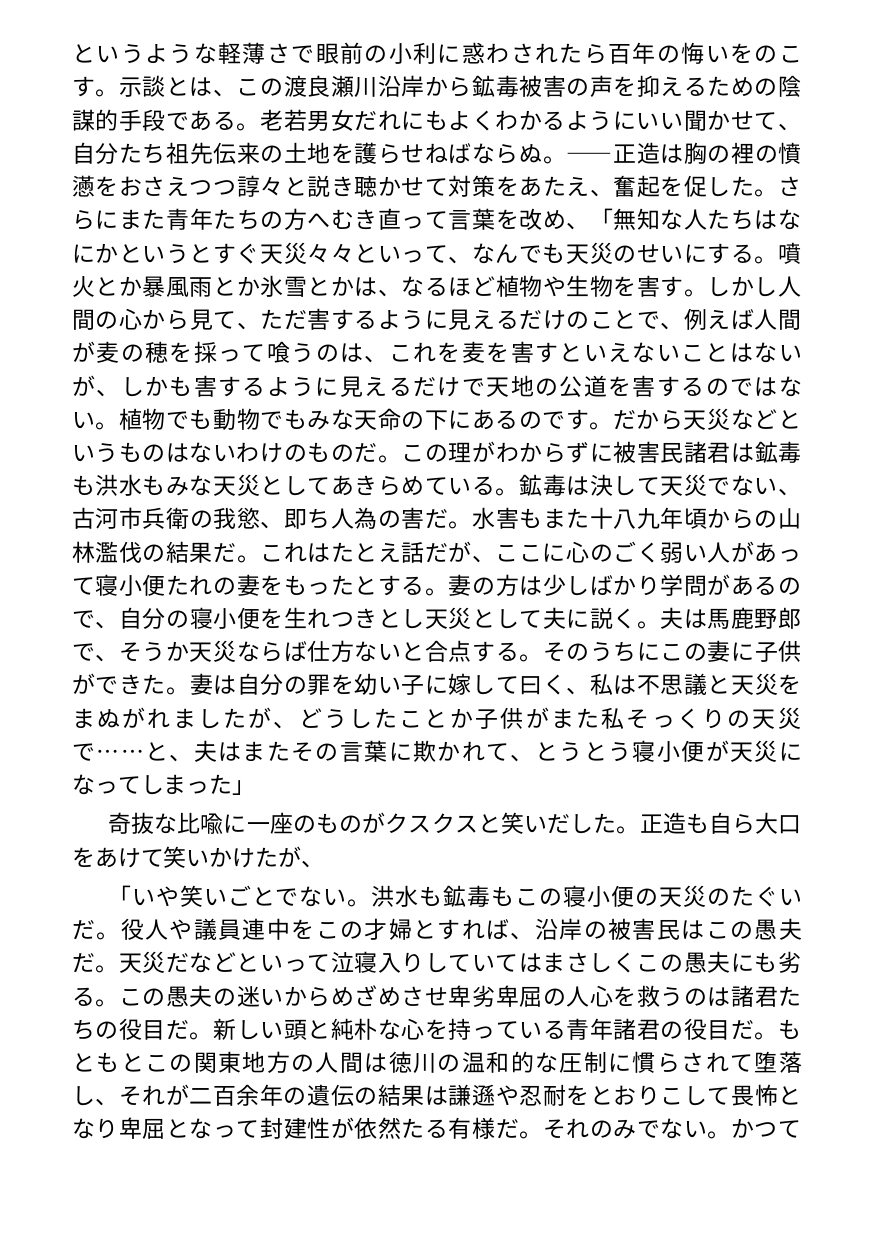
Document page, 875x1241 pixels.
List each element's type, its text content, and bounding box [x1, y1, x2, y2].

text というような軽薄さで眼前の小利に惑わされたら百年の悔いをのこす。示談とは、この渡良瀬川沿岸から鉱毒被害の声を抑えるための陰謀的手段である。老若男女だれにもよくわかるようにいい聞かせて、自分たち祖先伝来の土地を護らせねばならぬ。――正造は胸の裡の憤懣をおさえつつ諄々と説き聴かせて対策をあたえ、奮起を促した。さらにまた青年たちの方へむき直って言葉を改め、「無知な人たちはなにかというとすぐ天災々々といって、なんでも天災のせいにする。噴火とか暴風雨とか氷雪とかは、なるほど植物や生物を害す。しかし人間の心から見て、ただ害するように見えるだけのことで、例えば人間が麦の穂を採って喰うのは、これを麦を害すといえないことはないが、しかも害するように見えるだけで天地の公道を害するのではない。植物でも動物でもみな天命の下にあるのです。だから天災などというものはないわけのものだ。この理がわからずに被害民諸君は鉱毒も洪水もみな天災としてあきらめている。鉱毒は決して天災でない、古河市兵衛の我慾、即ち人為の害だ。水害もまた十八九年頃からの山林濫伐の結果だ。これはたとえ話だが、ここに心のごく弱い人があって寝小便たれの妻をもったとする。妻の方は少しばかり学問があるので、自分の寝小便を生れつきとし天災として夫に説く。夫は馬鹿野郎で、そうか天災ならば仕方ないと合点する。そのうちにこの妻に子供ができた。妻は自分の罪を幼い子に嫁して曰く、私は不思議と天災をまぬがれましたが、どうしたことか子供がまた私そっくりの天災で……と、夫はまたその言葉に欺かれて、とうとう寝小便が天災になってしまった」 [72, 36, 802, 800]
text 奇抜な比喩に一座のものがクスクスと笑いだした。正造も自ら大口をあけて笑いかけたが、 [72, 806, 802, 873]
text 「いや笑いごとでない。洪水も鉱毒もこの寝小便の天災のたぐいだ。役人や議員連中をこの才婦とすれば、沿岸の被害民はこの愚夫だ。天災だなどといって泣寝入りしていてはまさしくこの愚夫にも劣る。この愚夫の迷いからめざめさせ卑劣卑屈の人心を救うのは諸君たちの役目だ。新しい頭と純朴な心を持っている青年諸君の役目だ。もともとこの関東地方の人間は徳川の温和的な圧制に慣らされて堕落し、それが二百余年の遺伝の結果は謙遜や忍耐をとおりこして畏怖となり卑屈となって封建性が依然たる有様だ。それのみでない。かつて [72, 879, 802, 1144]
